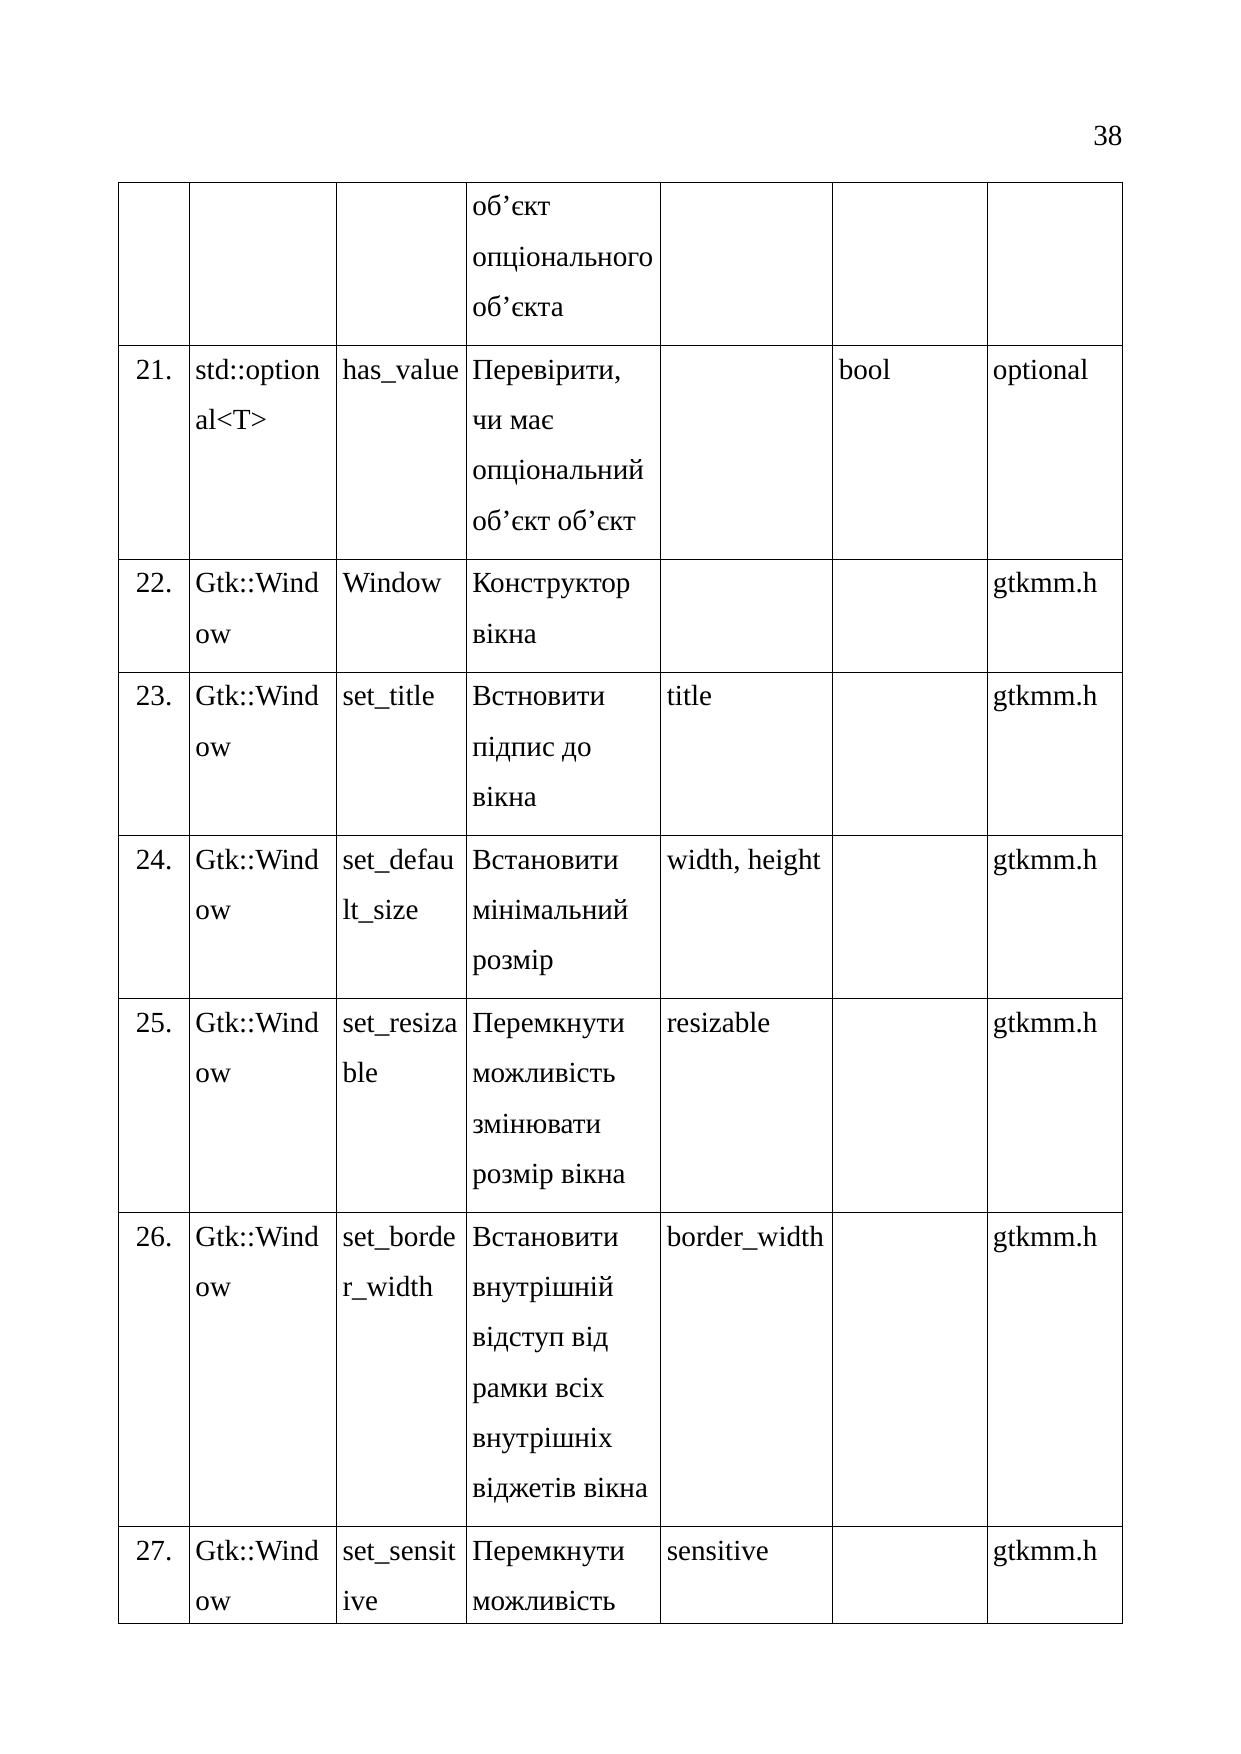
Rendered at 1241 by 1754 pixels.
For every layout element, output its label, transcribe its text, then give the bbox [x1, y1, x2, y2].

table_cell set_title [337, 673, 466, 835]
table_cell bool [833, 346, 987, 559]
table_cell Перевірити, чи має опціональний об’єкт об’єкт [467, 346, 660, 559]
table_cell optional [988, 346, 1122, 559]
table_cell gtkmm.h [988, 999, 1122, 1212]
table_cell sensitive [661, 1527, 832, 1623]
table_cell set_border_width [337, 1213, 466, 1526]
table_cell width, height [661, 836, 832, 998]
table_cell [833, 836, 987, 998]
table_cell 21. [119, 346, 189, 559]
table_cell 26. [119, 1213, 189, 1526]
table_cell [833, 183, 987, 345]
table_cell gtkmm.h [988, 560, 1122, 672]
table_cell 25. [119, 999, 189, 1212]
table_cell 22. [119, 560, 189, 672]
table_cell border_width [661, 1213, 832, 1526]
table_cell Перемкнути можливість змінювати розмір вікна [467, 999, 660, 1212]
table_cell Gtk::Window [190, 1213, 336, 1526]
table_cell Window [337, 560, 466, 672]
table_cell [661, 183, 832, 345]
table_cell 27. [119, 1527, 189, 1623]
table_cell [337, 183, 466, 345]
table_cell [119, 183, 189, 345]
table_cell [988, 183, 1122, 345]
table_cell 24. [119, 836, 189, 998]
table_cell Gtk::Window [190, 999, 336, 1212]
table_cell [661, 346, 832, 559]
table_cell [661, 560, 832, 672]
table_cell set_sensitive [337, 1527, 466, 1623]
table_cell Встновити підпис до вікна [467, 673, 660, 835]
table_cell [833, 999, 987, 1212]
table_cell Gtk::Window [190, 836, 336, 998]
table_cell set_resizable [337, 999, 466, 1212]
table_cell [833, 560, 987, 672]
table_cell Gtk::Window [190, 1527, 336, 1623]
table_cell об’єкт опціонального об’єкта [467, 183, 660, 345]
table_cell [833, 1213, 987, 1526]
table_cell Перемкнути можливість [467, 1527, 660, 1623]
table_cell title [661, 673, 832, 835]
table_cell gtkmm.h [988, 1213, 1122, 1526]
table_cell has_value [337, 346, 466, 559]
table_cell [833, 1527, 987, 1623]
table_cell resizable [661, 999, 832, 1212]
table_cell [833, 673, 987, 835]
table_cell Встановити мінімальний розмір [467, 836, 660, 998]
table_cell Конструктор вікна [467, 560, 660, 672]
table_cell gtkmm.h [988, 1527, 1122, 1623]
table_cell gtkmm.h [988, 673, 1122, 835]
table_cell std::optional<T> [190, 346, 336, 559]
table_cell [190, 183, 336, 345]
table_cell Gtk::Window [190, 673, 336, 835]
table_cell Встановити внутрішній відступ від рамки всіх внутрішніх віджетів вікна [467, 1213, 660, 1526]
table_cell Gtk::Window [190, 560, 336, 672]
table_cell 23. [119, 673, 189, 835]
table_cell gtkmm.h [988, 836, 1122, 998]
table_cell set_default_size [337, 836, 466, 998]
